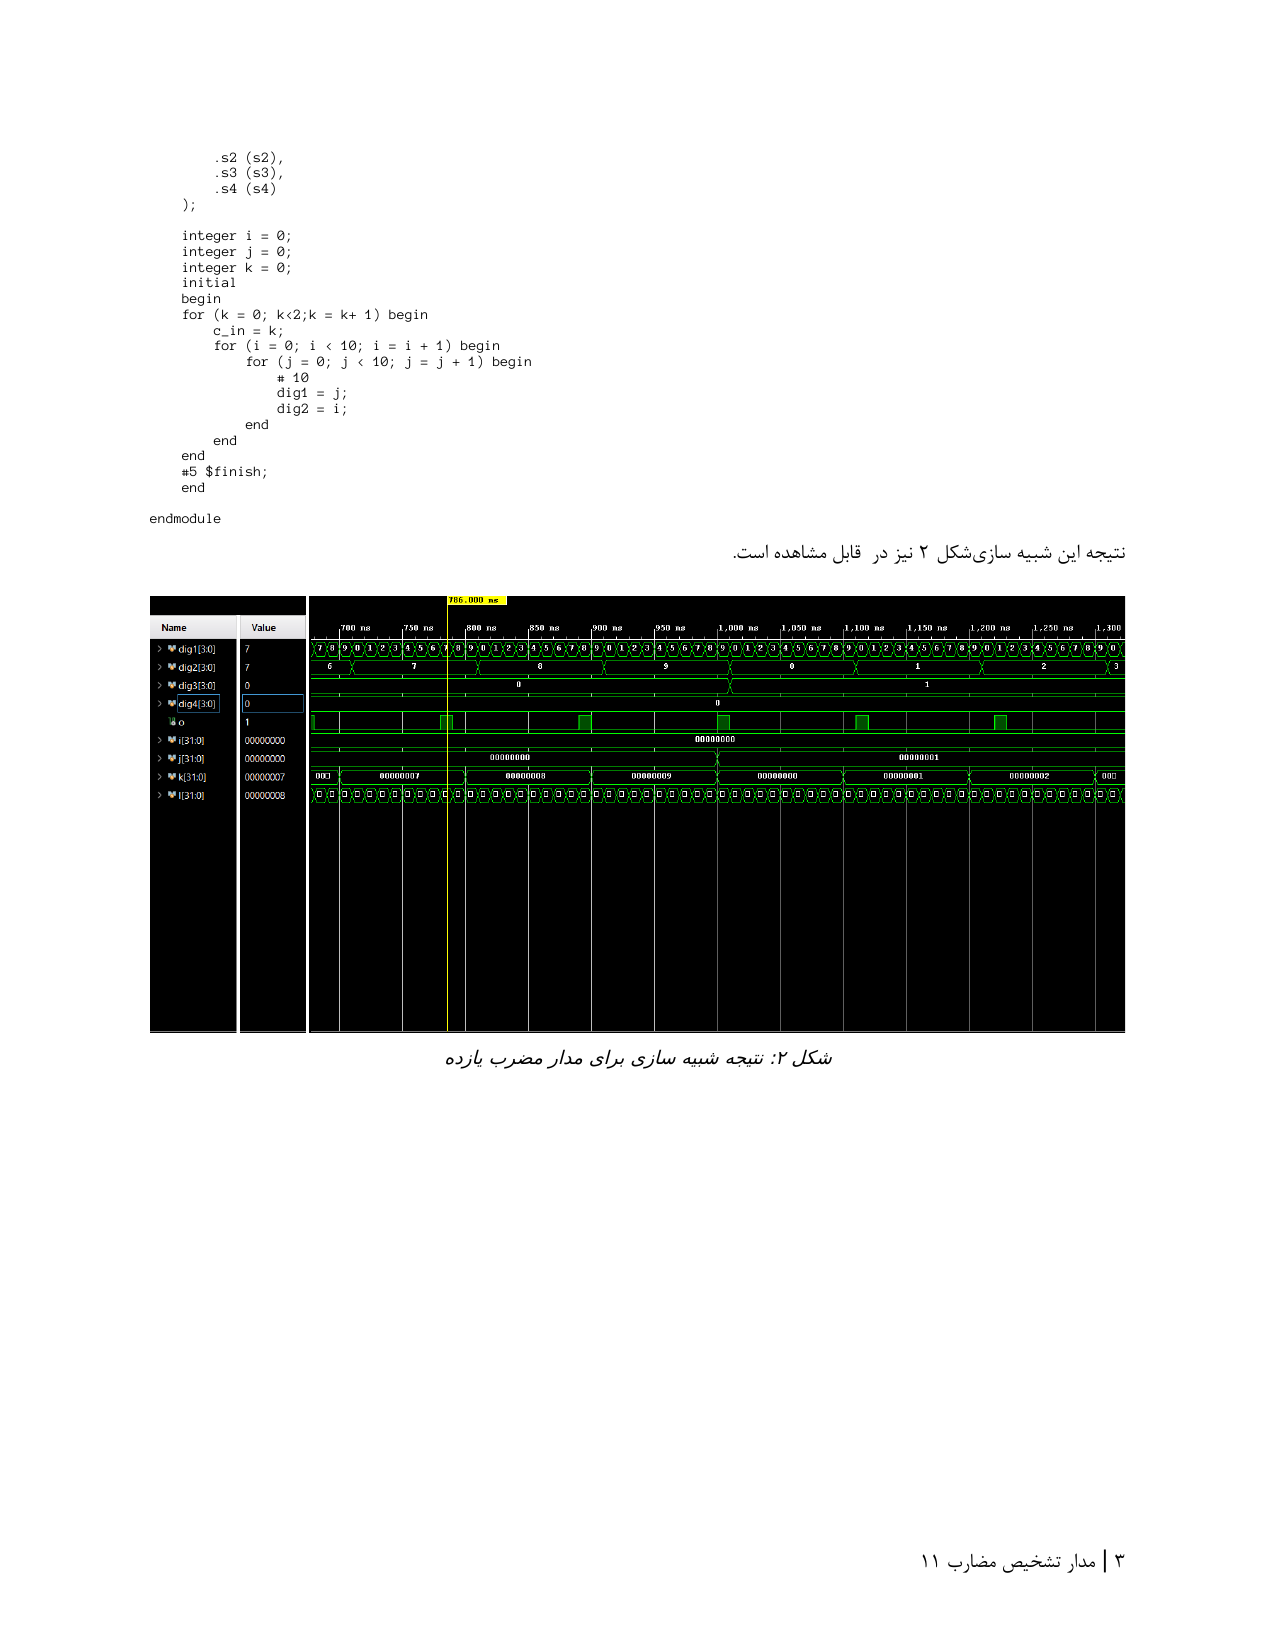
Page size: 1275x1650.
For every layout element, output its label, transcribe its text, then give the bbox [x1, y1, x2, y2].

text #5 $finish; [150, 464, 1125, 479]
text .s2 (s2), [150, 150, 1125, 164]
text نتیجه این شبیه سازیشکل ۲ نیز در قابل مشاهده است. [150, 543, 1125, 566]
text integer j = 0; [150, 244, 1125, 259]
text شکل ۲: نتیجه شبیه سازی برای مدار مضرب یازده [150, 1033, 1125, 1068]
text for (j = 0; j < 10; j = j + 1) begin [150, 354, 1125, 369]
text for (i = 0; i < 10; i = i + 1) begin [150, 339, 1125, 353]
text # 10 [150, 370, 1125, 385]
text .s3 (s3), [150, 166, 1125, 180]
text initial [150, 276, 1125, 290]
text integer k = 0; [150, 260, 1125, 275]
text ); [150, 197, 1125, 212]
text end [150, 417, 1125, 432]
text integer i = 0; [150, 229, 1125, 243]
text endmodule [150, 512, 1125, 526]
text for (k = 0; k<2;k = k+ 1) begin [150, 307, 1125, 322]
text end [150, 480, 1125, 495]
text begin [150, 292, 1125, 306]
text end [150, 449, 1125, 463]
text c_in = k; [150, 323, 1125, 338]
text end [150, 433, 1125, 448]
text dig1 = j; [150, 386, 1125, 401]
text dig2 = i; [150, 402, 1125, 416]
text .s4 (s4) [150, 181, 1125, 196]
picture [150, 596, 1125, 1033]
